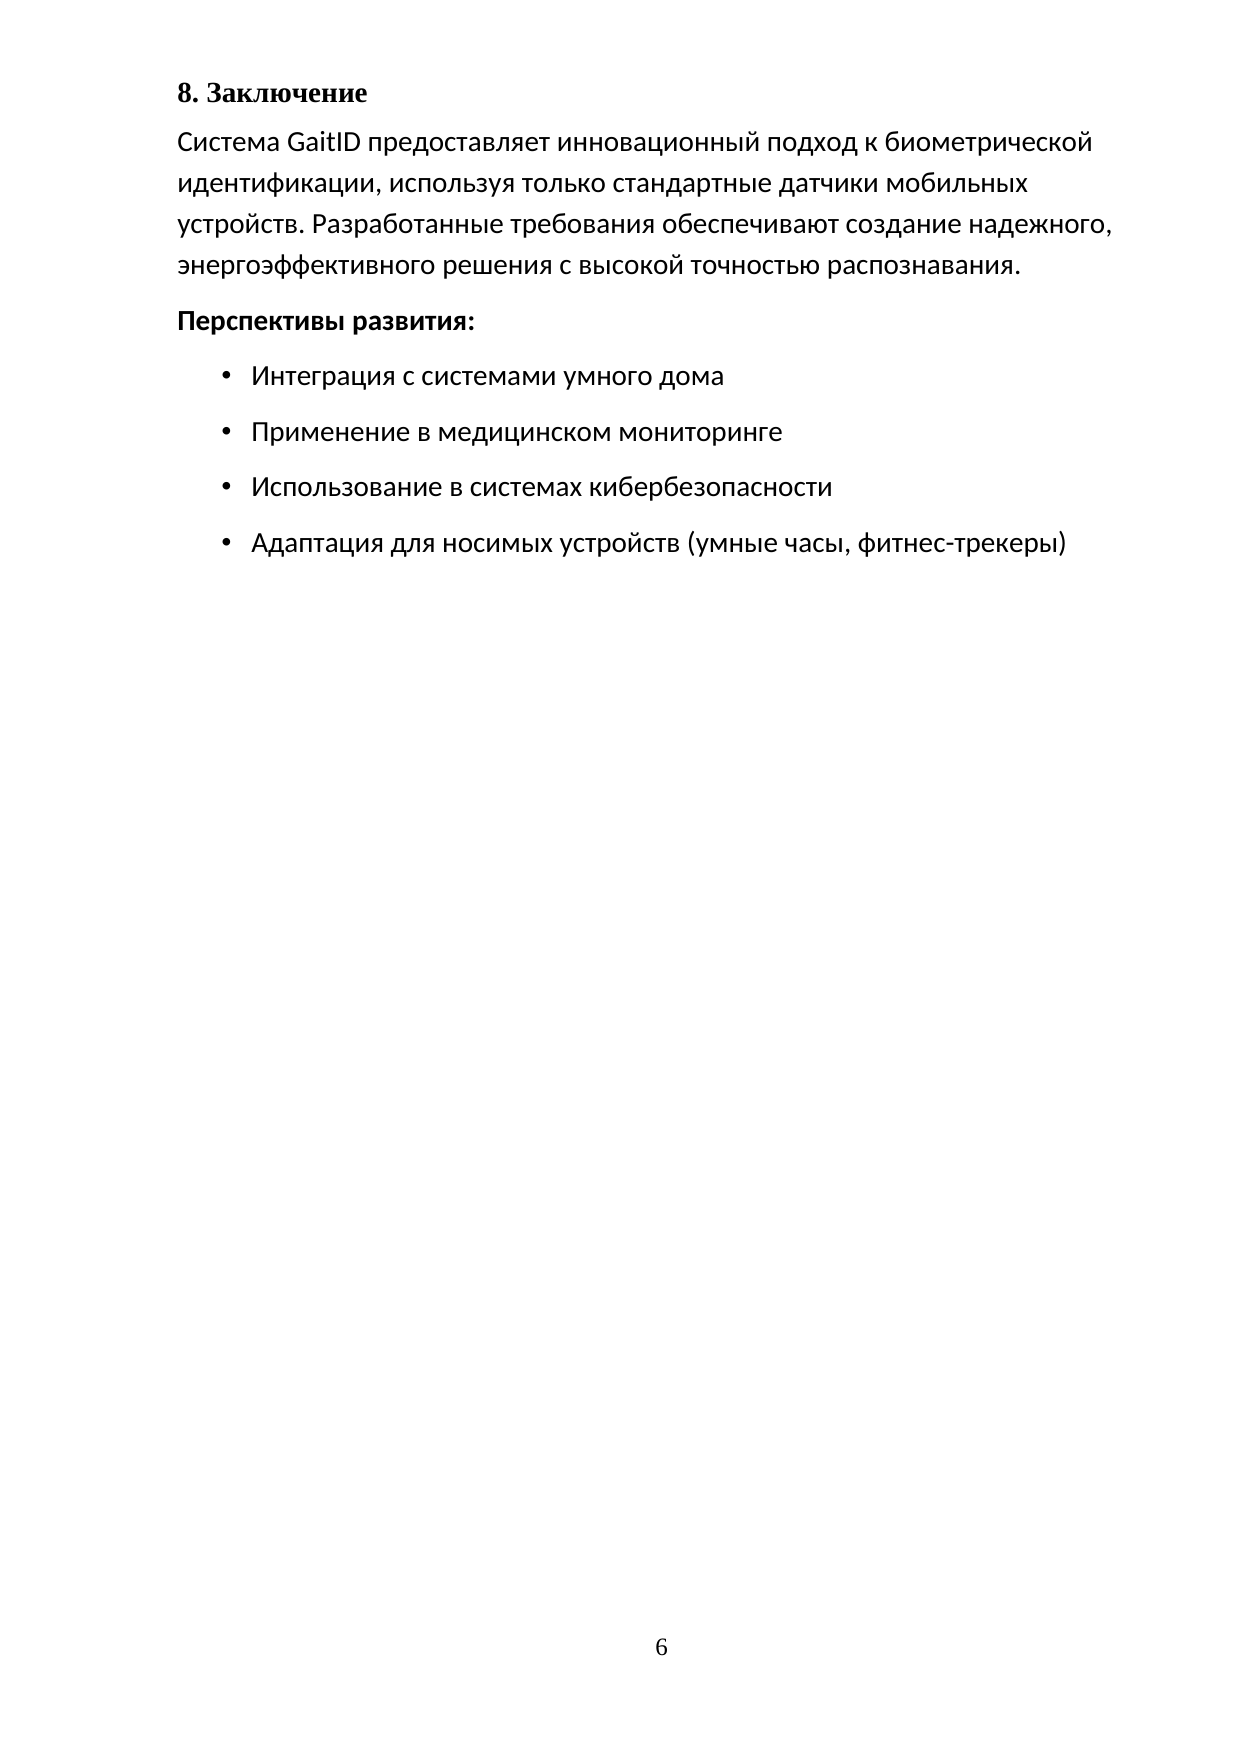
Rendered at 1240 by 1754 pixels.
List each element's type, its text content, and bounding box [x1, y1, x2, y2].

text Перспективы развития: [177, 302, 1163, 337]
list Применение в медицинском мониторинге [221, 413, 1163, 448]
text Система GaitID предоставляет инновационный подход к биометрической идентификации, используя только стандартные датчики мобильных устройств. Разработанные требования обеспечивают создание надежного, энергоэффективного решения с высокой точностью распознавания. [177, 123, 1163, 282]
list Интеграция с системами умного дома [221, 357, 1163, 393]
subtitle 8. Заключение [177, 75, 1163, 108]
list Адаптация для носимых устройств (умные часы, фитнес-трекеры) [221, 524, 1163, 559]
list Использование в системах кибербезопасности [221, 468, 1163, 504]
